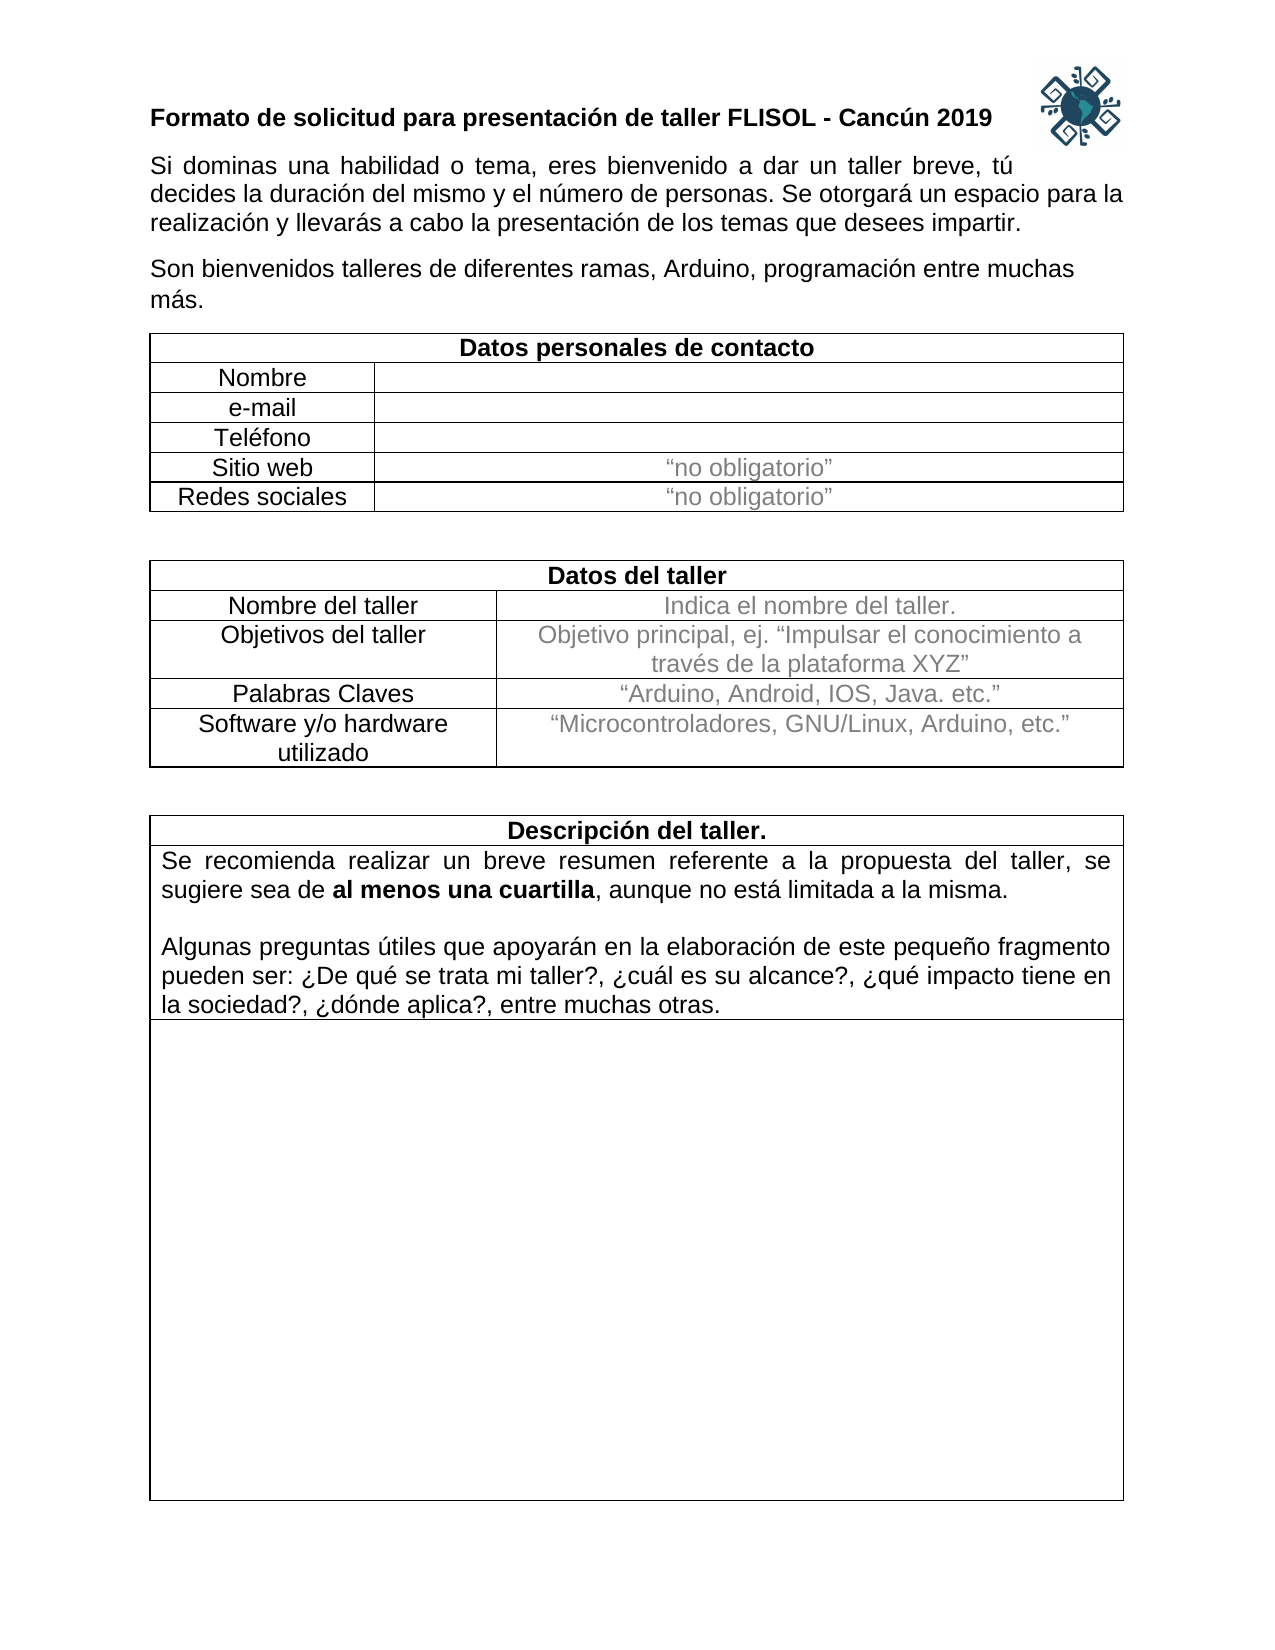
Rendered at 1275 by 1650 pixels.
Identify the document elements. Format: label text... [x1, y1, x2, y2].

table_cell [375, 393, 1123, 422]
table_cell Se recomienda realizar un breve resumen referente a la propuesta del taller, se sugiere sea de al menos una cuartilla, aunque no está limitada a la misma. Algunas preguntas útiles que apoyarán en la elaboración de este pequeño fragmento pueden ser: ¿De qué se trata mi taller?, ¿cuál es su alcance?, ¿qué impacto tiene en la sociedad?, ¿dónde aplica?, entre muchas otras. [151, 846, 1123, 1018]
table_cell “Microcontroladores, GNU/Linux, Arduino, etc.” [497, 709, 1123, 766]
table_cell Sitio web [151, 453, 374, 481]
table_cell Objetivo principal, ej. “Impulsar el conocimiento a través de la plataforma XYZ” [497, 621, 1123, 678]
table_header Datos del taller [151, 561, 1123, 590]
picture [1034, 132, 1125, 151]
table_header Datos personales de contacto [151, 334, 1123, 362]
table_cell Nombre [151, 363, 374, 392]
table_cell Palabras Claves [151, 679, 496, 708]
table_cell Redes sociales [151, 483, 374, 511]
text Son bienvenidos talleres de diferentes ramas, Arduino, programación entre muchas más. [150, 254, 1125, 313]
table_cell Indica el nombre del taller. [497, 591, 1123, 619]
text Si dominas una habilidad o tema, eres bienvenido a dar un taller breve, tú decides la duración del mismo y el número de personas. Se otorgará un espacio para la realización y llevarás a cabo la presentación de los temas que desees impartir. [150, 151, 1125, 237]
table_cell [375, 423, 1123, 452]
text Formato de solicitud para presentación de taller FLISOL - Cancún 2019 [150, 103, 1125, 132]
table_header Descripción del taller. [151, 816, 1123, 845]
table_cell Software y/o hardware utilizado [151, 709, 496, 766]
table_cell Teléfono [151, 423, 374, 452]
table_cell e-mail [151, 393, 374, 422]
table_cell [151, 1020, 1123, 1500]
table_cell Nombre del taller [151, 591, 496, 619]
table_cell [375, 363, 1123, 392]
table_cell “no obligatorio” [375, 453, 1123, 481]
table_cell “no obligatorio” [375, 483, 1123, 511]
table_cell “Arduino, Android, IOS, Java. etc.” [497, 679, 1123, 708]
table_cell Objetivos del taller [151, 621, 496, 678]
picture [1034, 61, 1125, 103]
